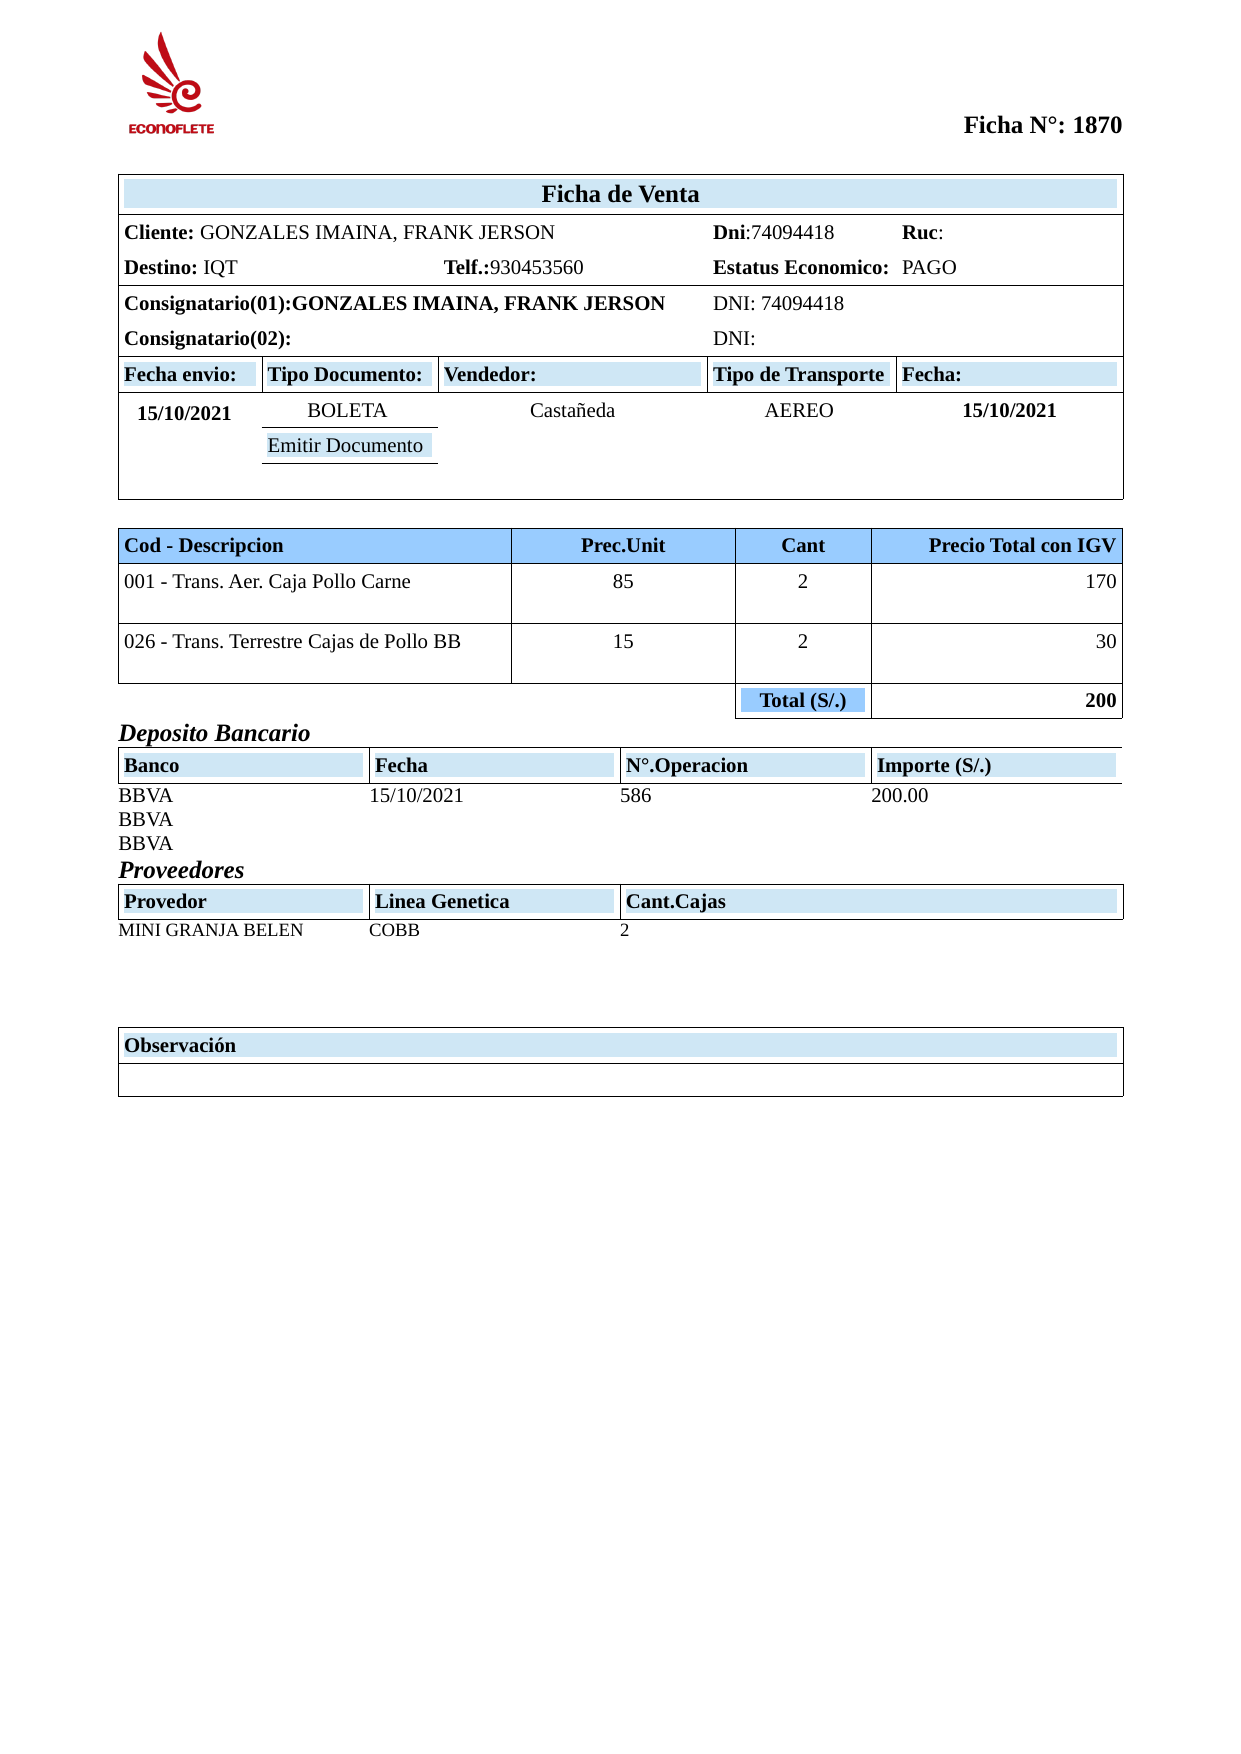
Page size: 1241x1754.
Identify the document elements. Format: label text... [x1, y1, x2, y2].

table_header Precio Total con IGV [872, 529, 1122, 563]
table_cell [511, 684, 735, 718]
table_cell 30 [872, 624, 1122, 682]
table_cell BBVA [118, 831, 369, 855]
table_cell COBB [369, 920, 620, 941]
table_cell 15 [512, 624, 735, 682]
table_cell BBVA [118, 784, 369, 807]
table_cell Total (S/.) [736, 684, 871, 718]
table_cell [369, 807, 620, 831]
table_cell [369, 963, 620, 984]
table_cell Telf.:930453560 [438, 249, 707, 285]
table_cell DNI: 74094418 [707, 286, 1123, 321]
table_cell AEREO [707, 393, 896, 498]
table_cell Castañeda [438, 393, 707, 498]
table_cell BOLETA [262, 393, 438, 427]
text Proveedores [118, 855, 1122, 883]
table_cell [871, 831, 1122, 855]
table_cell 85 [512, 564, 735, 623]
table_cell [118, 1006, 369, 1027]
table_cell DNI: [707, 321, 1123, 356]
table_cell Ruc: [896, 215, 1123, 249]
table_cell 001 - Trans. Aer. Caja Pollo Carne [119, 564, 511, 623]
table_cell Tipo de Transporte [708, 357, 896, 392]
table_cell [620, 941, 1123, 962]
table_header Cant.Cajas [621, 885, 1123, 919]
table_cell Vendedor: [439, 357, 707, 392]
text Deposito Bancario [118, 718, 1122, 747]
table_cell Destino: IQT [119, 249, 438, 285]
table_cell Fecha envio: [119, 357, 262, 392]
picture [118, 31, 225, 134]
table_cell 15/10/2021 [369, 784, 620, 807]
table_cell [369, 984, 620, 1006]
table_cell MINI GRANJA BELEN [118, 920, 369, 941]
table_header Prec.Unit [512, 529, 735, 563]
table_cell 15/10/2021 [896, 393, 1123, 498]
table_cell [369, 941, 620, 962]
table_cell 2 [620, 920, 1123, 941]
table_header Importe (S/.) [872, 748, 1122, 782]
table_header Observación [119, 1028, 1123, 1063]
table_cell BBVA [118, 807, 369, 831]
table_cell 15/10/2021 [119, 393, 262, 498]
table_header Linea Genetica [370, 885, 620, 919]
table_cell [620, 807, 871, 831]
table_cell [119, 1064, 1123, 1096]
table_header Cod - Descripcion [119, 529, 511, 563]
table_header Provedor [119, 885, 369, 919]
table_cell [262, 464, 438, 498]
table_cell Consignatario(02): [119, 321, 707, 356]
table_cell PAGO [896, 249, 1123, 285]
table_cell 586 [620, 784, 871, 807]
table_header Banco [119, 748, 369, 782]
table_header N°.Operacion [621, 748, 871, 782]
table_cell Consignatario(01):GONZALES IMAINA, FRANK JERSON [119, 286, 707, 321]
table_header Fecha [370, 748, 620, 782]
table_header Cant [736, 529, 871, 563]
table_cell [118, 941, 369, 962]
table_header Ficha de Venta [119, 175, 1123, 214]
table_cell Fecha: [897, 357, 1123, 392]
table_cell Cliente: GONZALES IMAINA, FRANK JERSON [119, 215, 707, 249]
table_cell 200.00 [871, 784, 1122, 807]
table_cell [620, 831, 871, 855]
table_cell Estatus Economico: [707, 249, 896, 285]
table_cell [620, 963, 1123, 984]
table_cell 170 [872, 564, 1122, 623]
table_cell 200 [872, 684, 1122, 718]
table_cell [369, 1006, 620, 1027]
table_cell Tipo Documento: [263, 357, 438, 392]
table_cell [118, 684, 511, 718]
table_cell [620, 984, 1123, 1006]
table_cell [118, 984, 369, 1006]
table_cell [118, 963, 369, 984]
table_cell 2 [736, 564, 871, 623]
table_cell 026 - Trans. Terrestre Cajas de Pollo BB [119, 624, 511, 682]
table_cell Dni:74094418 [707, 215, 896, 249]
table_cell [871, 807, 1122, 831]
table_cell [620, 1006, 1123, 1027]
table_cell Emitir Documento [262, 428, 438, 463]
table_cell 2 [736, 624, 871, 682]
table_cell [369, 831, 620, 855]
